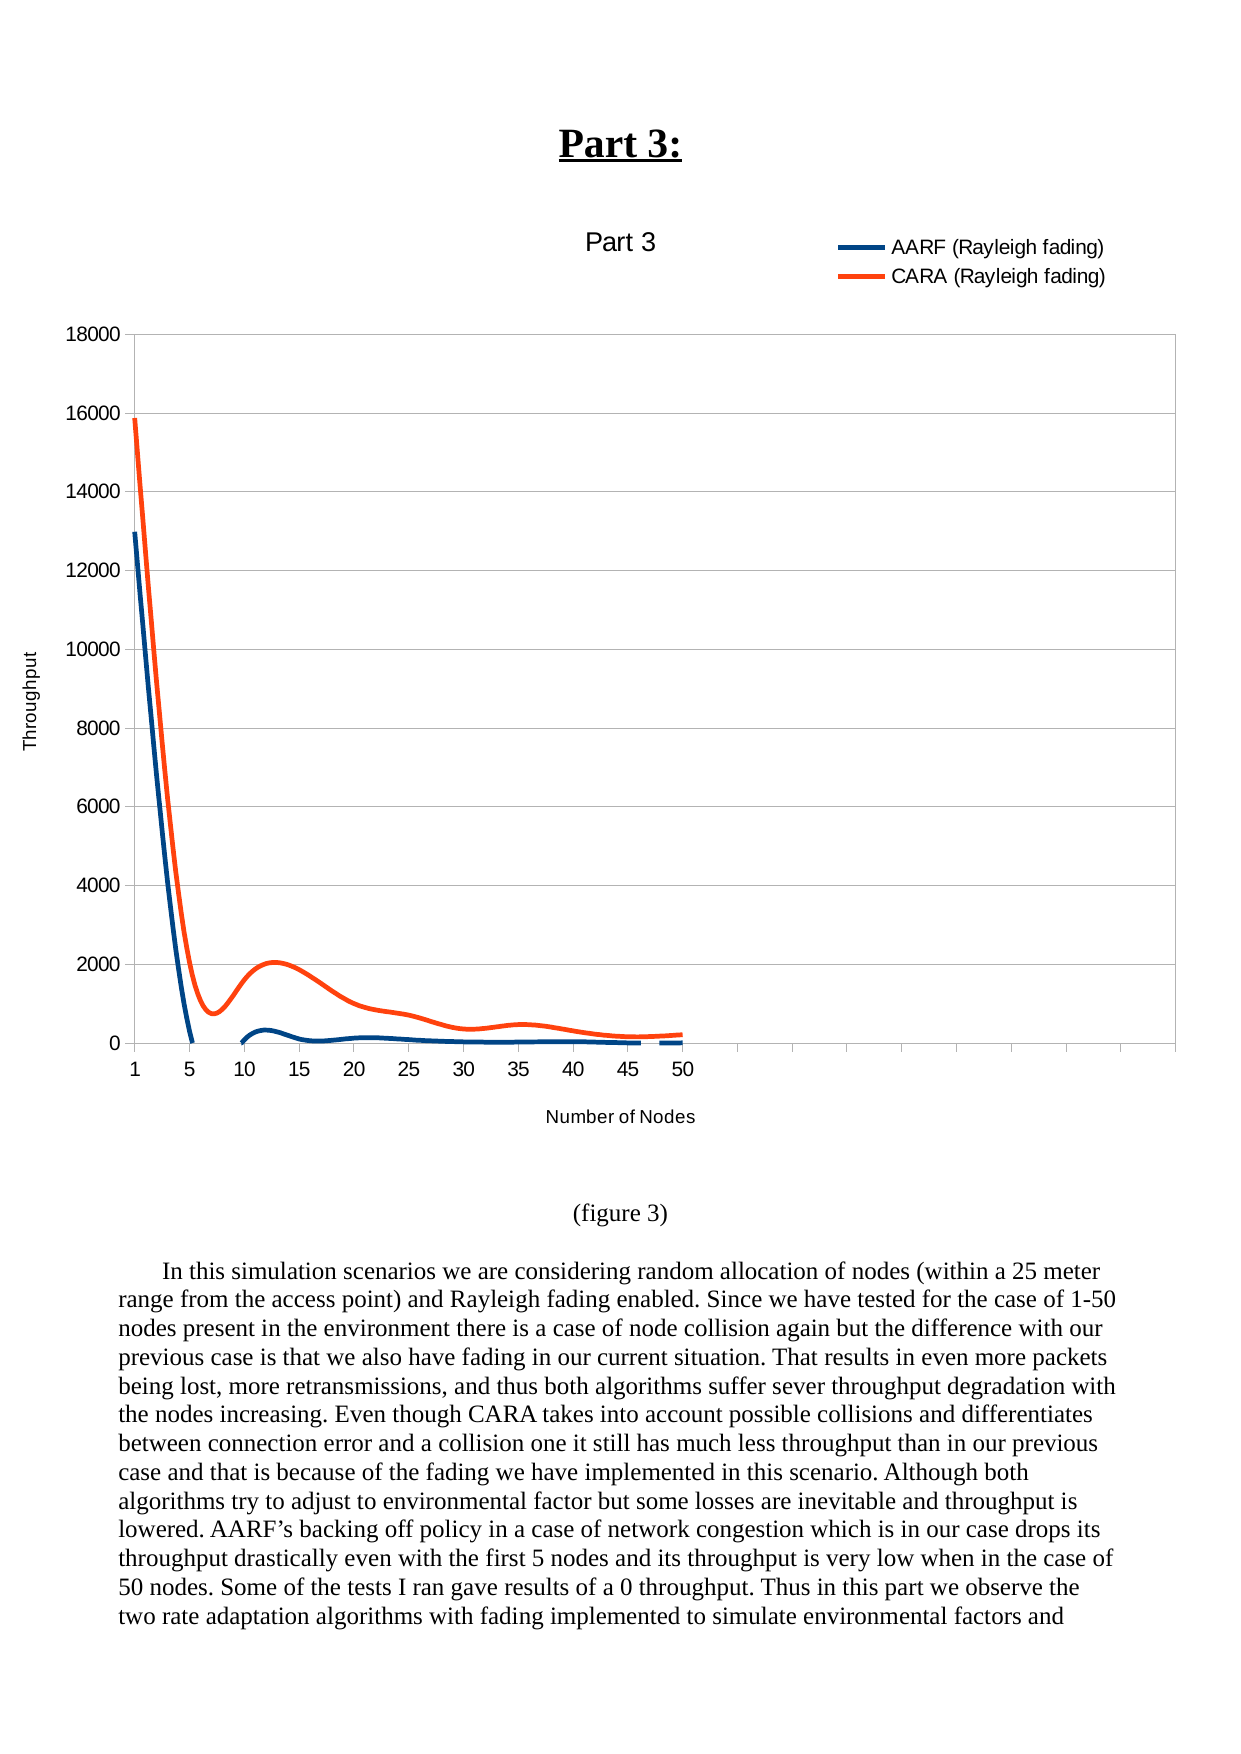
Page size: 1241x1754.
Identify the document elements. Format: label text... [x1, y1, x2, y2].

text Part 3: [118, 118, 1122, 166]
text (figure 3) [118, 1198, 1122, 1227]
text In this simulation scenarios we are considering random allocation of nodes (within a 25 meter range from the access point) and Rayleigh fading enabled. Since we have tested for the case of 1-50 nodes present in the environment there is a case of node collision again but the difference with our previous case is that we also have fading in our current situation. That results in even more packets being lost, more retransmissions, and thus both algorithms suffer sever throughput degradation with the nodes increasing. Even though CARA takes into account possible collisions and differentiates between connection error and a collision one it still has much less throughput than in our previous case and that is because of the fading we have implemented in this scenario. Although both algorithms try to adjust to environmental factor but some losses are inevitable and throughput is lowered. AARF’s backing off policy in a case of network congestion which is in our case drops its throughput drastically even with the first 5 nodes and its throughput is very low when in the case of 50 nodes. Some of the tests I ran gave results of a 0 throughput. Thus in this part we observe the two rate adaptation algorithms with fading implemented to simulate environmental factors and [118, 1256, 1122, 1629]
